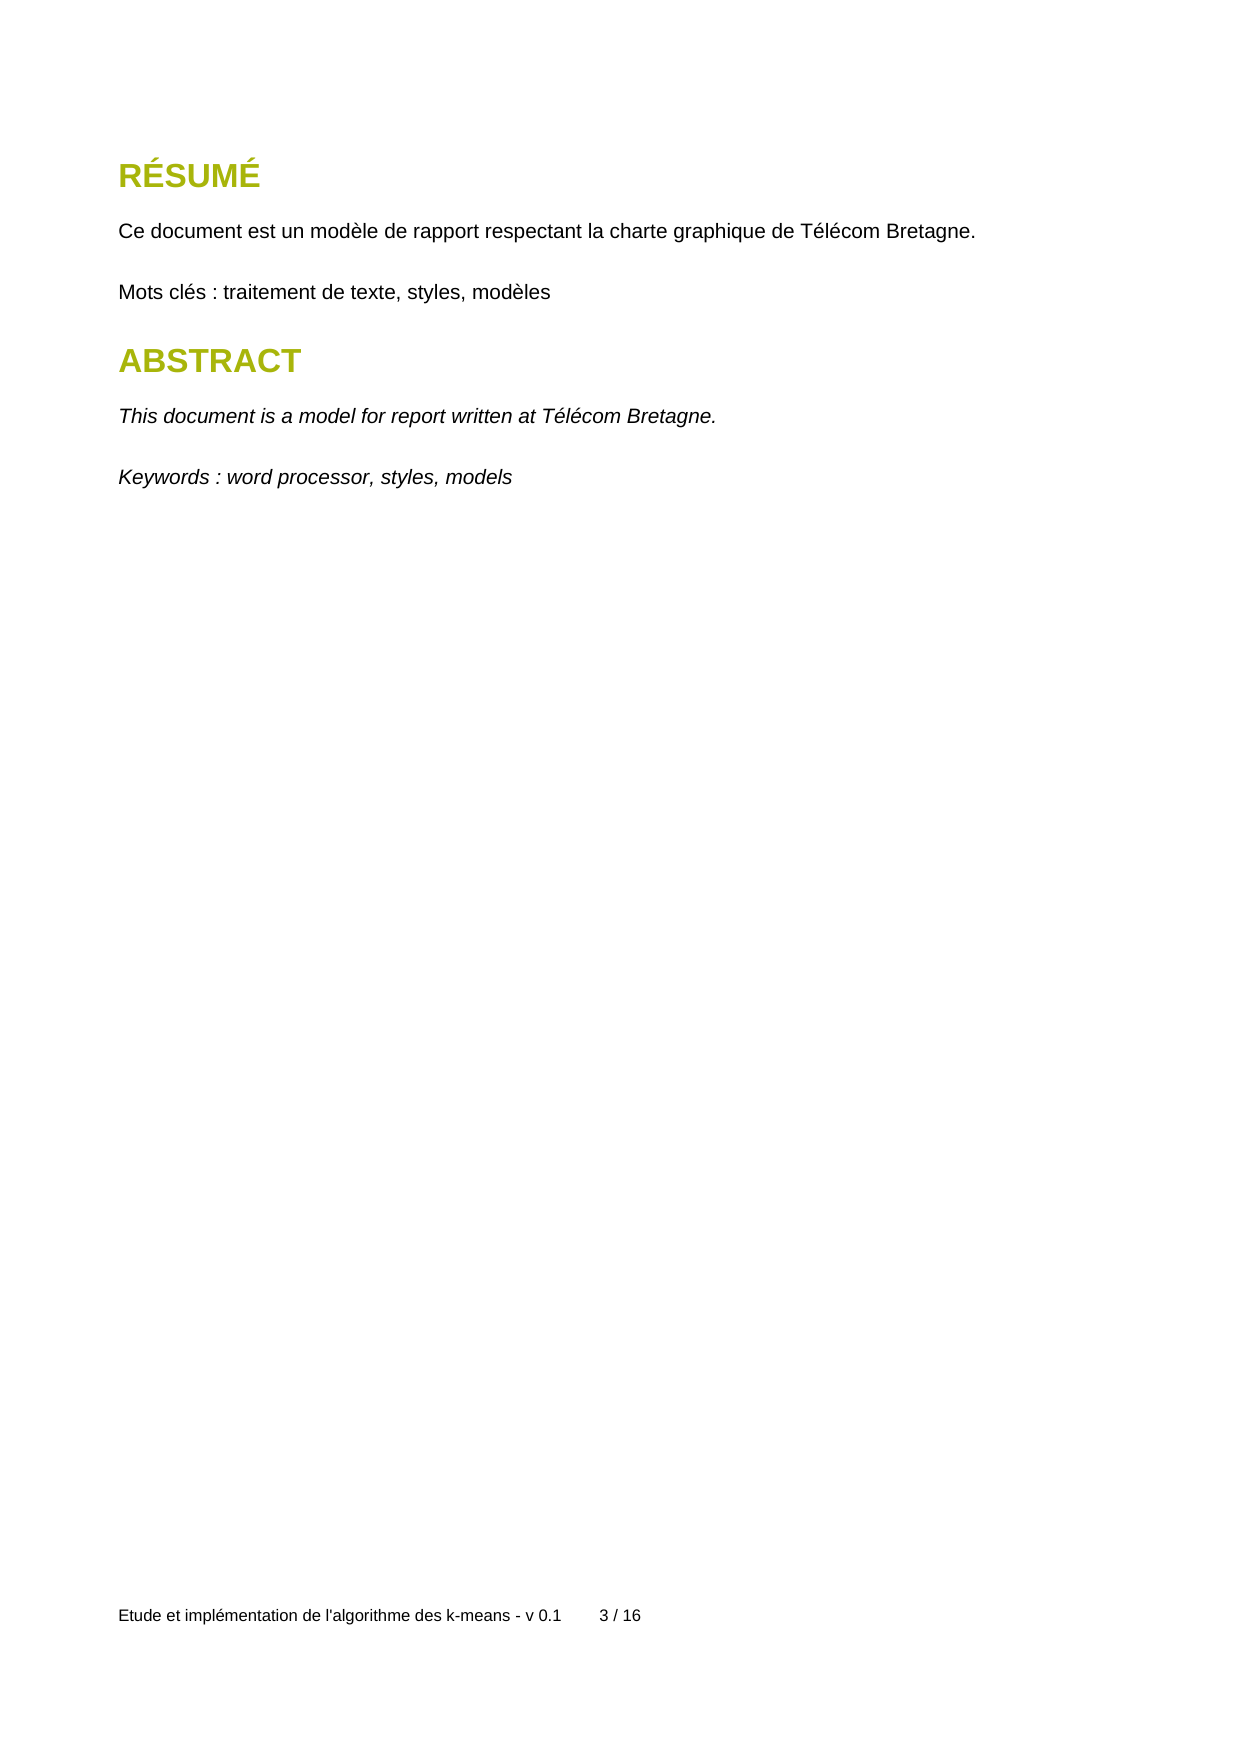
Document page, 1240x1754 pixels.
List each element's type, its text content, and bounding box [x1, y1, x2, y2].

text Keywords : word processor, styles, models [118, 465, 1121, 489]
text Ce document est un modèle de rapport respectant la charte graphique de Télécom Bretagne. [118, 219, 1121, 243]
text This document is a model for report written at Télécom Bretagne. [118, 404, 1121, 428]
subtitle Résumé [118, 156, 1121, 194]
subtitle Abstract [118, 341, 1121, 379]
text Mots clés : traitement de texte, styles, modèles [118, 279, 1121, 303]
